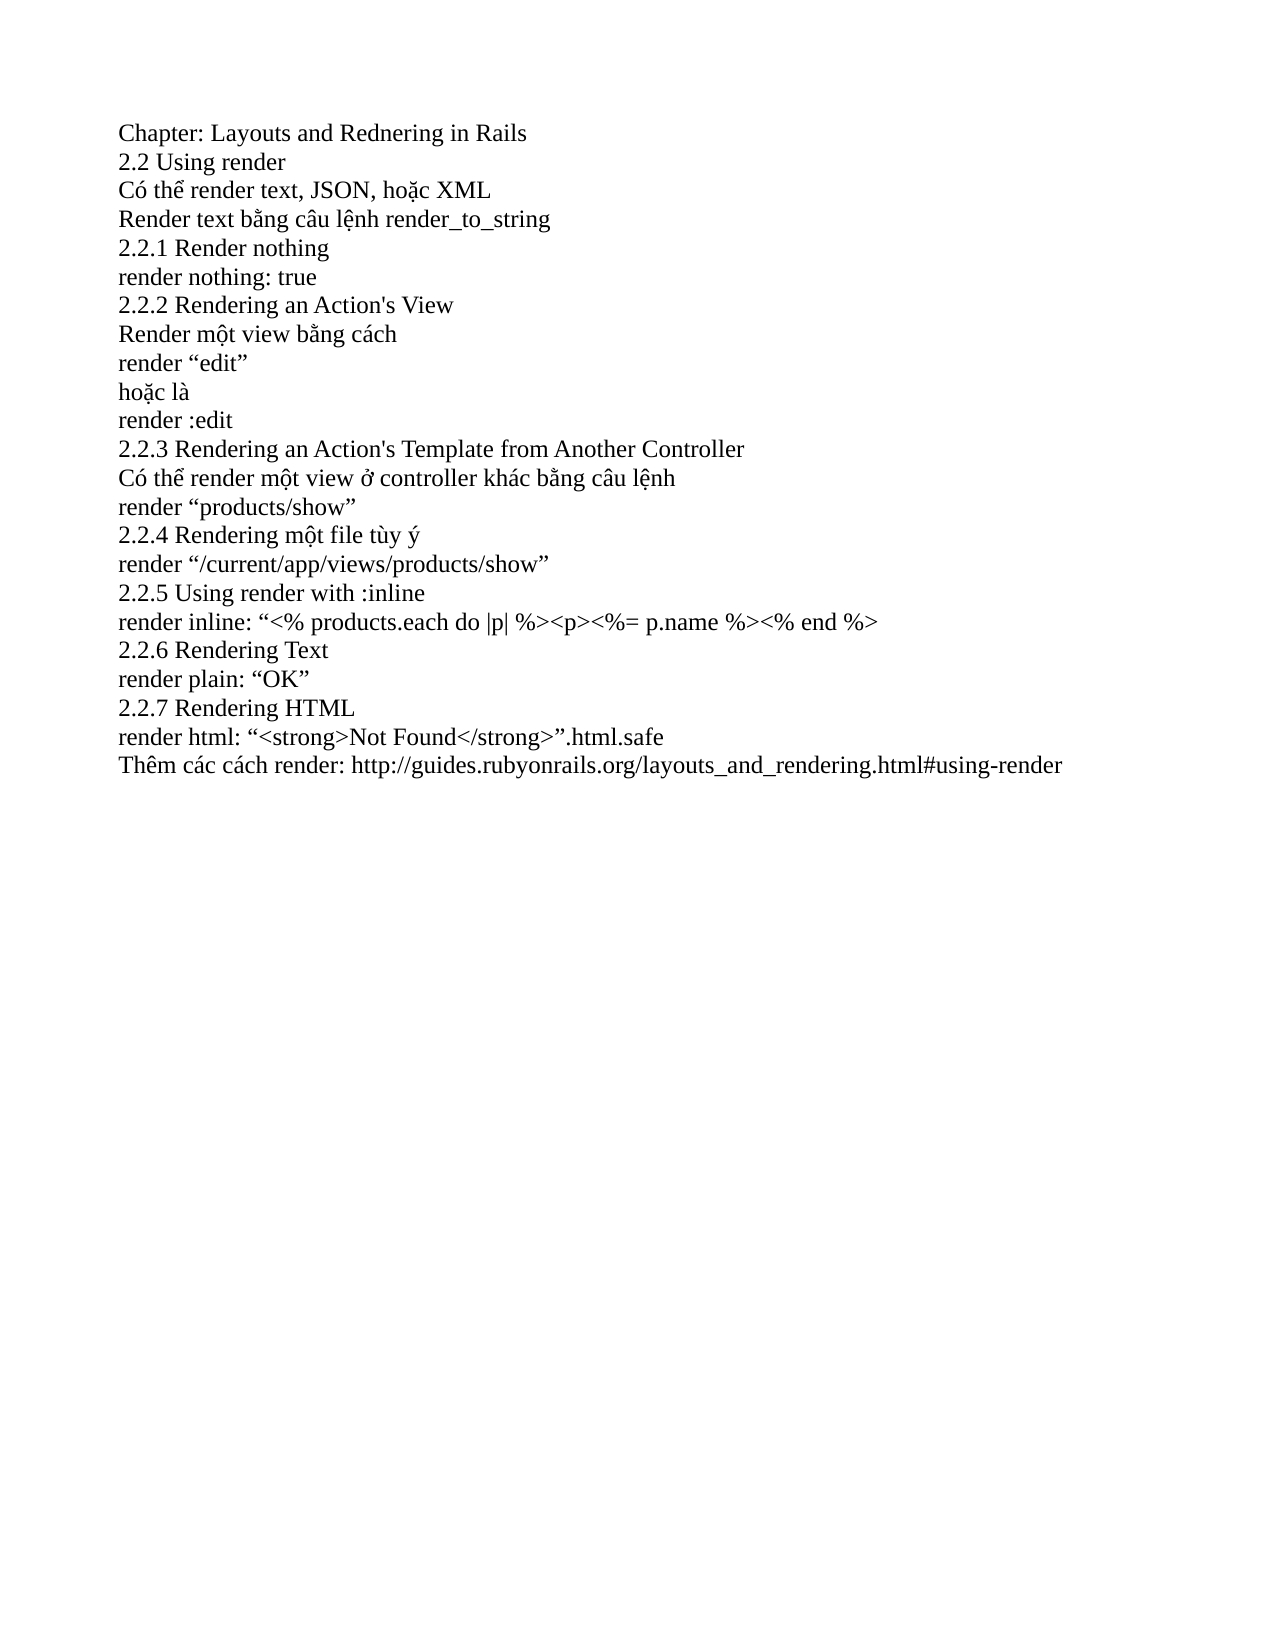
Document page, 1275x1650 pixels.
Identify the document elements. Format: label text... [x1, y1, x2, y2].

text 2.2.7 Rendering HTML [118, 693, 1157, 722]
text Chapter: Layouts and Rednering in Rails [118, 118, 1157, 147]
text 2.2 Using render [118, 147, 1157, 176]
text render inline: “<% products.each do |p| %><p><%= p.name %><% end %> [118, 607, 1157, 636]
text Có thể render một view ở controller khác bằng câu lệnh [118, 463, 1157, 492]
text 2.2.2 Rendering an Action's View [118, 291, 1157, 319]
text Thêm các cách render: http://guides.rubyonrails.org/layouts_and_rendering.html#using-render [118, 751, 1157, 779]
text render “edit” [118, 348, 1157, 377]
text render “/current/app/views/products/show” [118, 549, 1157, 578]
text hoặc là [118, 377, 1157, 406]
text 2.2.6 Rendering Text [118, 636, 1157, 664]
text Render một view bằng cách [118, 319, 1157, 348]
text render :edit [118, 406, 1157, 434]
text 2.2.4 Rendering một file tùy ý [118, 521, 1157, 549]
text Có thể render text, JSON, hoặc XML [118, 176, 1157, 204]
text render plain: “OK” [118, 664, 1157, 693]
text 2.2.1 Render nothing [118, 233, 1157, 262]
text Render text bằng câu lệnh render_to_string [118, 204, 1157, 233]
text 2.2.3 Rendering an Action's Template from Another Controller [118, 434, 1157, 463]
text 2.2.5 Using render with :inline [118, 578, 1157, 607]
text render html: “<strong>Not Found</strong>”.html.safe [118, 722, 1157, 751]
text render “products/show” [118, 492, 1157, 521]
text render nothing: true [118, 262, 1157, 291]
